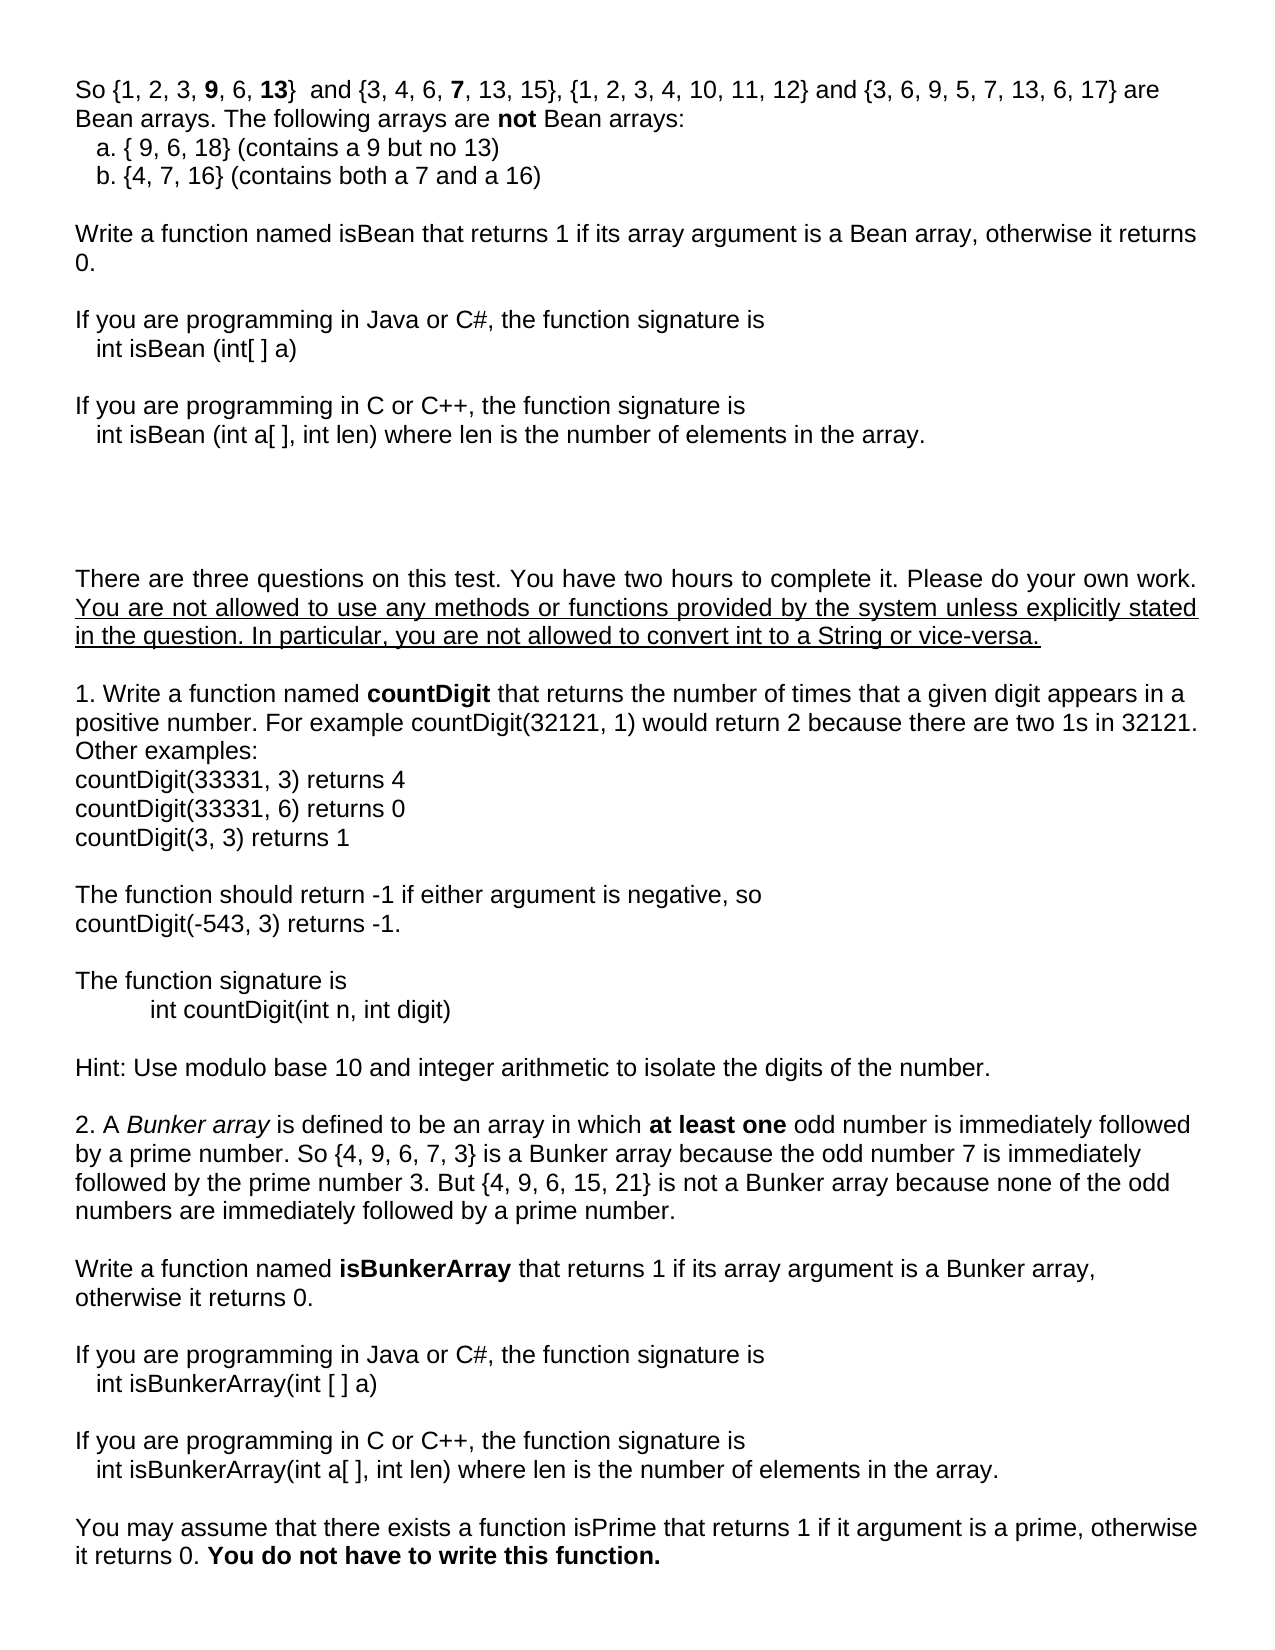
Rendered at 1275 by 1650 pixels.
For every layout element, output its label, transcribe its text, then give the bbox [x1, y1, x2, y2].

text int isBunkerArray(int [ ] a) [75, 1369, 1200, 1397]
text Hint: Use modulo base 10 and integer arithmetic to isolate the digits of the number. [75, 1052, 1200, 1081]
text int isBean (int a[ ], int len) where len is the number of elements in the array. [75, 420, 1200, 449]
text If you are programming in Java or C#, the function signature is [75, 305, 1200, 334]
text The function signature is [75, 966, 1200, 995]
text b. {4, 7, 16} (contains both a 7 and a 16) [75, 161, 1200, 190]
text countDigit(33331, 3) returns 4 [75, 765, 1200, 794]
text If you are programming in C or C++, the function signature is [75, 1426, 1200, 1455]
text If you are programming in Java or C#, the function signature is [75, 1340, 1200, 1369]
text int countDigit(int n, int digit) [75, 995, 1200, 1024]
text countDigit(3, 3) returns 1 [75, 822, 1200, 851]
text So {1, 2, 3, 9, 6, 13} and {3, 4, 6, 7, 13, 15}, {1, 2, 3, 4, 10, 11, 12} and {3, 6, 9, 5, 7, 13, 6, 17} are Bean arrays. The following arrays are not Bean arrays: [75, 75, 1200, 132]
text Write a function named isBean that returns 1 if its array argument is a Bean array, otherwise it returns 0. [75, 219, 1200, 276]
text 2. A Bunker array is defined to be an array in which at least one odd number is immediately followed by a prime number. So {4, 9, 6, 7, 3} is a Bunker array because the odd number 7 is immediately followed by the prime number 3. But {4, 9, 6, 15, 21} is not a Bunker array because none of the odd numbers are immediately followed by a prime number. [75, 1110, 1200, 1225]
text countDigit(33331, 6) returns 0 [75, 794, 1200, 822]
text You may assume that there exists a function isPrime that returns 1 if it argument is a prime, otherwise it returns 0. You do not have to write this function. [75, 1512, 1200, 1570]
text 1. Write a function named countDigit that returns the number of times that a given digit appears in a positive number. For example countDigit(32121, 1) would return 2 because there are two 1s in 32121. Other examples: [75, 679, 1200, 765]
text int isBean (int[ ] a) [75, 334, 1200, 362]
text a. { 9, 6, 18} (contains a 9 but no 13) [75, 132, 1200, 161]
text There are three questions on this test. You have two hours to complete it. Please do your own work. You are not allowed to use any methods or functions provided by the system unless explicitly stated in the question. In particular, you are not allowed to convert int to a String or vice-versa. [75, 564, 1200, 650]
text countDigit(-543, 3) returns -1. [75, 909, 1200, 937]
text The function should return -1 if either argument is negative, so [75, 880, 1200, 909]
text Write a function named isBunkerArray that returns 1 if its array argument is a Bunker array, otherwise it returns 0. [75, 1254, 1200, 1311]
text int isBunkerArray(int a[ ], int len) where len is the number of elements in the array. [75, 1455, 1200, 1484]
text If you are programming in C or C++, the function signature is [75, 391, 1200, 420]
